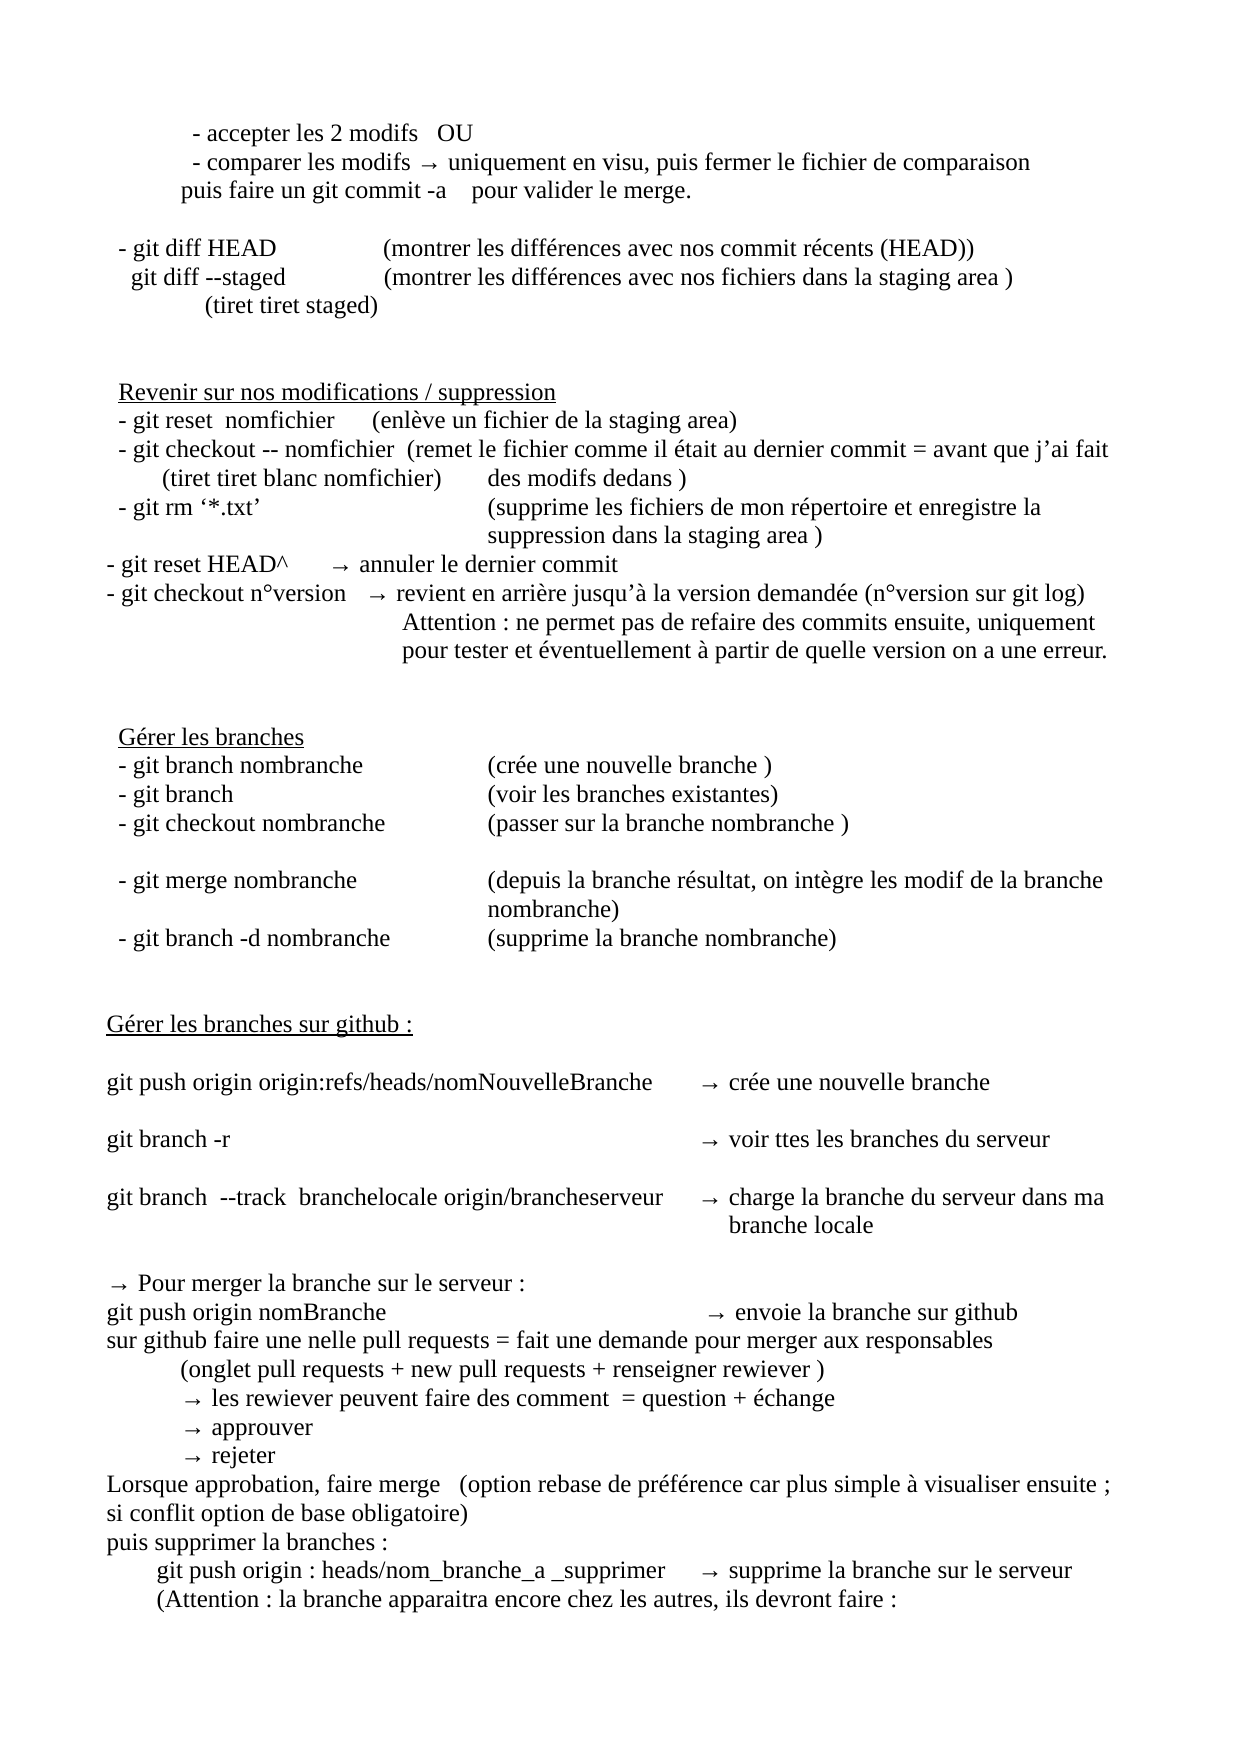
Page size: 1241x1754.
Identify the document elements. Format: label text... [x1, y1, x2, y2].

text Lorsque approbation, faire merge (option rebase de préférence car plus simple à visualiser ensuite ; si conflit option de base obligatoire) [106, 1469, 1122, 1527]
text (onglet pull requests + new pull requests + renseigner rewiever ) [106, 1354, 1122, 1383]
text - git checkout n°version → revient en arrière jusqu’à la version demandée (n°version sur git log) [106, 578, 1122, 607]
text - git merge nombranche (depuis la branche résultat, on intègre les modif de la branche nombranche) [118, 866, 1122, 923]
text (Attention : la branche apparaitra encore chez les autres, ils devront faire : [106, 1584, 1122, 1613]
text → approuver [106, 1412, 1122, 1441]
text git diff --staged (montrer les différences avec nos fichiers dans la staging area ) [118, 262, 1122, 291]
text - git branch -d nombranche (supprime la branche nombranche) [118, 923, 1122, 952]
text → les rewiever peuvent faire des comment = question + échange [106, 1383, 1122, 1412]
text → Pour merger la branche sur le serveur : [106, 1268, 1122, 1297]
text git push origin nomBranche → envoie la branche sur github [106, 1297, 1122, 1326]
text git push origin : heads/nom_branche_a _supprimer → supprime la branche sur le serveur [106, 1556, 1122, 1584]
text - git checkout nombranche (passer sur la branche nombranche ) [118, 808, 1122, 837]
text Attention : ne permet pas de refaire des commits ensuite, uniquement pour tester et éventuellement à partir de quelle version on a une erreur. [106, 607, 1122, 664]
text → rejeter [106, 1441, 1122, 1469]
text - git checkout -- nomfichier (remet le fichier comme il était au dernier commit = avant que j’ai fait [118, 434, 1122, 463]
text - comparer les modifs → uniquement en visu, puis fermer le fichier de comparaison [118, 147, 1122, 176]
text - git reset HEAD^ → annuler le dernier commit [106, 549, 1122, 578]
text - accepter les 2 modifs OU [118, 118, 1122, 147]
text puis supprimer la branches : [106, 1527, 1122, 1556]
text (tiret tiret blanc nomfichier) des modifs dedans ) [118, 463, 1122, 492]
text git push origin origin:refs/heads/nomNouvelleBranche → crée une nouvelle branche [106, 1067, 1122, 1096]
text Gérer les branches [118, 722, 1122, 751]
text - git reset nomfichier (enlève un fichier de la staging area) [118, 406, 1122, 434]
text git branch -r → voir ttes les branches du serveur [106, 1124, 1122, 1153]
text git branch --track branchelocale origin/brancheserveur → charge la branche du serveur dans ma branche locale [106, 1182, 1122, 1239]
text - git branch nombranche (crée une nouvelle branche ) [118, 751, 1122, 779]
text (tiret tiret staged) [118, 291, 1122, 319]
text Revenir sur nos modifications / suppression [118, 377, 1122, 406]
text sur github faire une nelle pull requests = fait une demande pour merger aux responsables [106, 1326, 1122, 1354]
text - git rm ‘*.txt’ (supprime les fichiers de mon répertoire et enregistre la suppression dans la staging area ) [118, 492, 1122, 549]
text Gérer les branches sur github : [106, 1009, 1122, 1038]
text - git branch (voir les branches existantes) [118, 779, 1122, 808]
text - git diff HEAD (montrer les différences avec nos commit récents (HEAD)) [118, 233, 1122, 262]
text puis faire un git commit -a pour valider le merge. [118, 176, 1122, 204]
